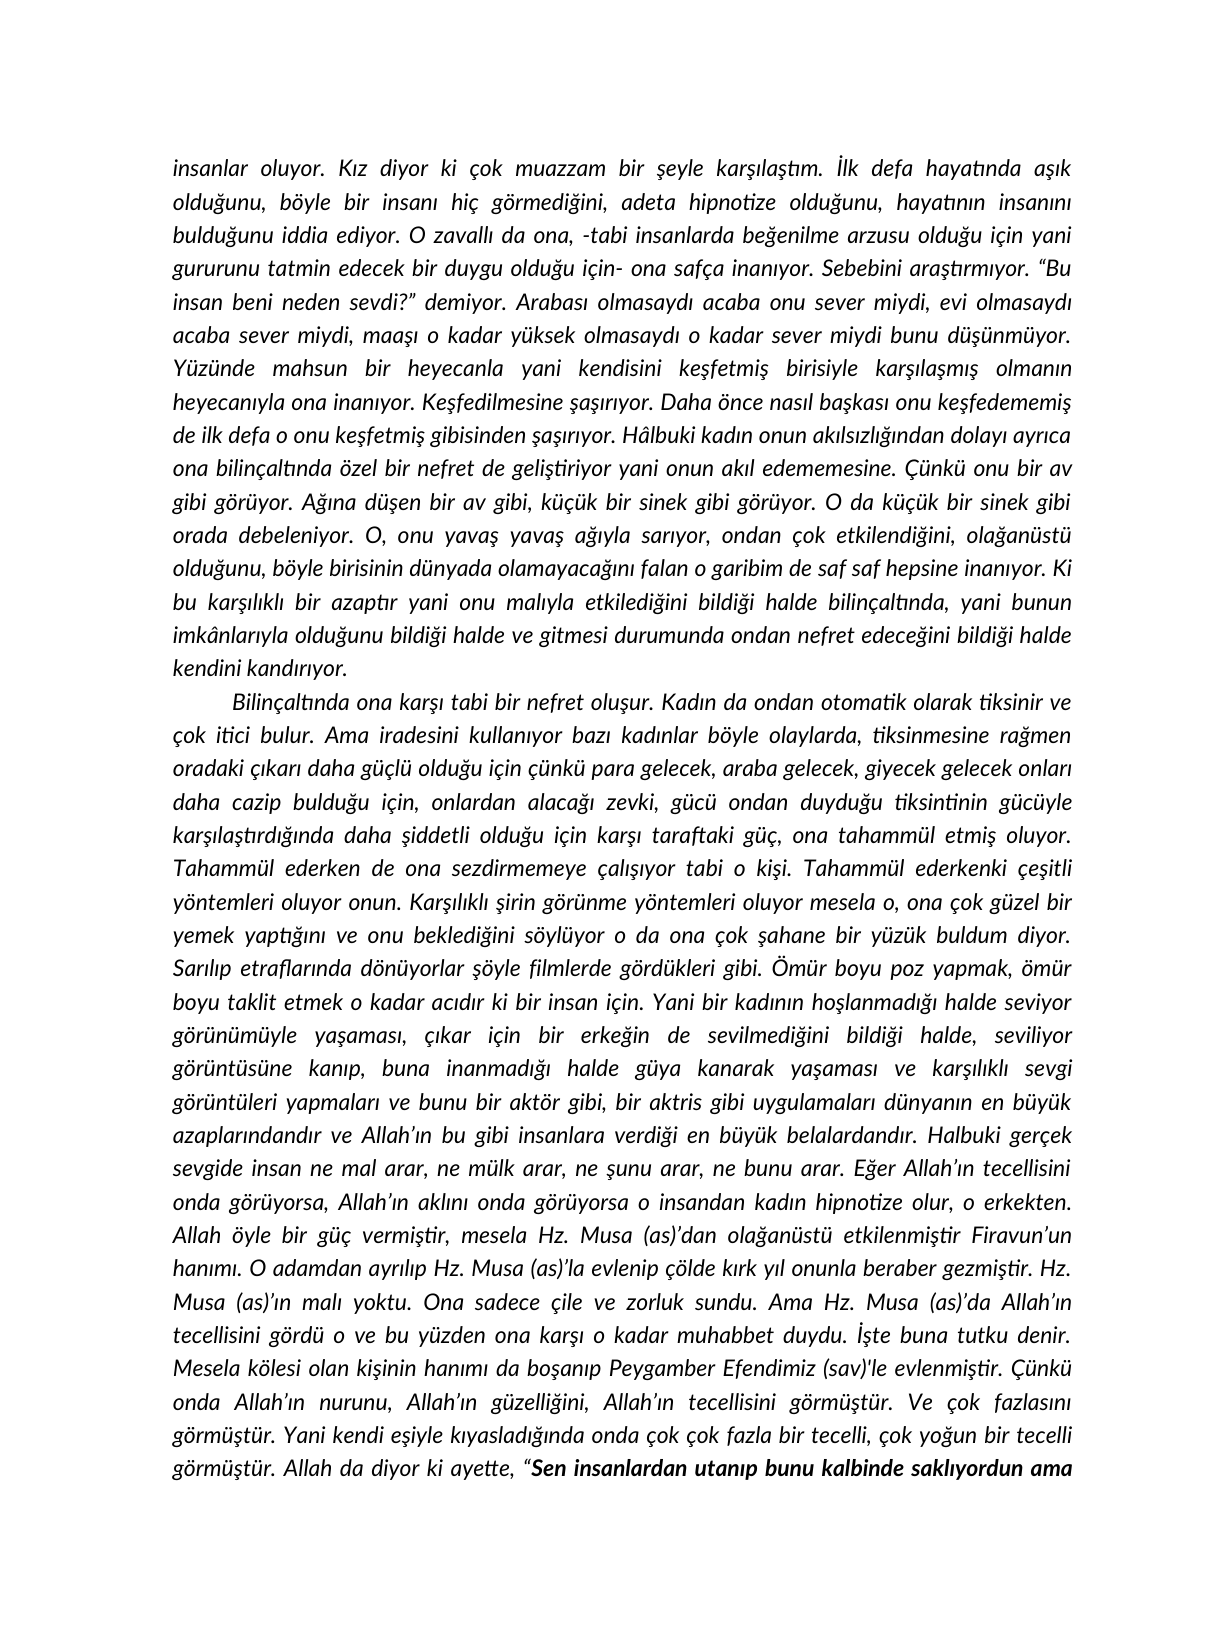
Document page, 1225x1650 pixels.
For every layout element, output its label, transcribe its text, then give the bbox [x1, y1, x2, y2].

text Bilinçaltında ona karşı tabi bir nefret oluşur. Kadın da ondan otomatik olarak tiksinir ve çok itici bulur. Ama iradesini kullanıyor bazı kadınlar böyle olaylarda, tiksinmesine rağmen oradaki çıkarı daha güçlü olduğu için çünkü para gelecek, araba gelecek, giyecek gelecek onları daha cazip bulduğu için, onlardan alacağı zevki, gücü ondan duyduğu tiksintinin gücüyle karşılaştırdığında daha şiddetli olduğu için karşı taraftaki güç, ona tahammül etmiş oluyor. Tahammül ederken de ona sezdirmemeye çalışıyor tabi o kişi. Tahammül ederkenki çeşitli yöntemleri oluyor onun. Karşılıklı şirin görünme yöntemleri oluyor mesela o, ona çok güzel bir yemek yaptığını ve onu beklediğini söylüyor o da ona çok şahane bir yüzük buldum diyor. Sarılıp etraflarında dönüyorlar şöyle filmlerde gördükleri gibi. Ömür boyu poz yapmak, ömür boyu taklit etmek o kadar acıdır ki bir insan için. Yani bir kadının hoşlanmadığı halde seviyor görünümüyle yaşaması, çıkar için bir erkeğin de sevilmediğini bildiği halde, seviliyor görüntüsüne kanıp, buna inanmadığı halde güya kanarak yaşaması ve karşılıklı sevgi görüntüleri yapmaları ve bunu bir aktör gibi, bir aktris gibi uygulamaları dünyanın en büyük azaplarındandır ve Allah’ın bu gibi insanlara verdiği en büyük belalardandır. Halbuki gerçek sevgide insan ne mal arar, ne mülk arar, ne şunu arar, ne bunu arar. Eğer Allah’ın tecellisini onda görüyorsa, Allah’ın aklını onda görüyorsa o insandan kadın hipnotize olur, o erkekten. Allah öyle bir güç vermiştir, mesela Hz. Musa (as)’dan olağanüstü etkilenmiştir Firavun’un hanımı. O adamdan ayrılıp Hz. Musa (as)’la evlenip çölde kırk yıl onunla beraber gezmiştir. Hz. Musa (as)’ın malı yoktu. Ona sadece çile ve zorluk sundu. Ama Hz. Musa (as)’da Allah’ın tecellisini gördü o ve bu yüzden ona karşı o kadar muhabbet duydu. İşte buna tutku denir. Mesela kölesi olan kişinin hanımı da boşanıp Peygamber Efendimiz (sav)'le evlenmiştir. Çünkü onda Allah’ın nurunu, Allah’ın güzelliğini, Allah’ın tecellisini görmüştür. Ve çok fazlasını görmüştür. Yani kendi eşiyle kıyasladığında onda çok çok fazla bir tecelli, çok yoğun bir tecelli görmüştür. Allah da diyor ki ayette, “Sen insanlardan utanıp bunu kalbinde saklıyordun ama [173, 683, 1073, 1483]
text insanlar oluyor. Kız diyor ki çok muazzam bir şeyle karşılaştım. İlk defa hayatında aşık olduğunu, böyle bir insanı hiç görmediğini, adeta hipnotize olduğunu, hayatının insanını bulduğunu iddia ediyor. O zavallı da ona, -tabi insanlarda beğenilme arzusu olduğu için yani gururunu tatmin edecek bir duygu olduğu için- ona safça inanıyor. Sebebini araştırmıyor. “Bu insan beni neden sevdi?” demiyor. Arabası olmasaydı acaba onu sever miydi, evi olmasaydı acaba sever miydi, maaşı o kadar yüksek olmasaydı o kadar sever miydi bunu düşünmüyor. Yüzünde mahsun bir heyecanla yani kendisini keşfetmiş birisiyle karşılaşmış olmanın heyecanıyla ona inanıyor. Keşfedilmesine şaşırıyor. Daha önce nasıl başkası onu keşfedememiş de ilk defa o onu keşfetmiş gibisinden şaşırıyor. Hâlbuki kadın onun akılsızlığından dolayı ayrıca ona bilinçaltında özel bir nefret de geliştiriyor yani onun akıl edememesine. Çünkü onu bir av gibi görüyor. Ağına düşen bir av gibi, küçük bir sinek gibi görüyor. O da küçük bir sinek gibi orada debeleniyor. O, onu yavaş yavaş ağıyla sarıyor, ondan çok etkilendiğini, olağanüstü olduğunu, böyle birisinin dünyada olamayacağını falan o garibim de saf saf hepsine inanıyor. Ki bu karşılıklı bir azaptır yani onu malıyla etkilediğini bildiği halde bilinçaltında, yani bunun imkânlarıyla olduğunu bildiği halde ve gitmesi durumunda ondan nefret edeceğini bildiği halde kendini kandırıyor. [173, 150, 1073, 683]
